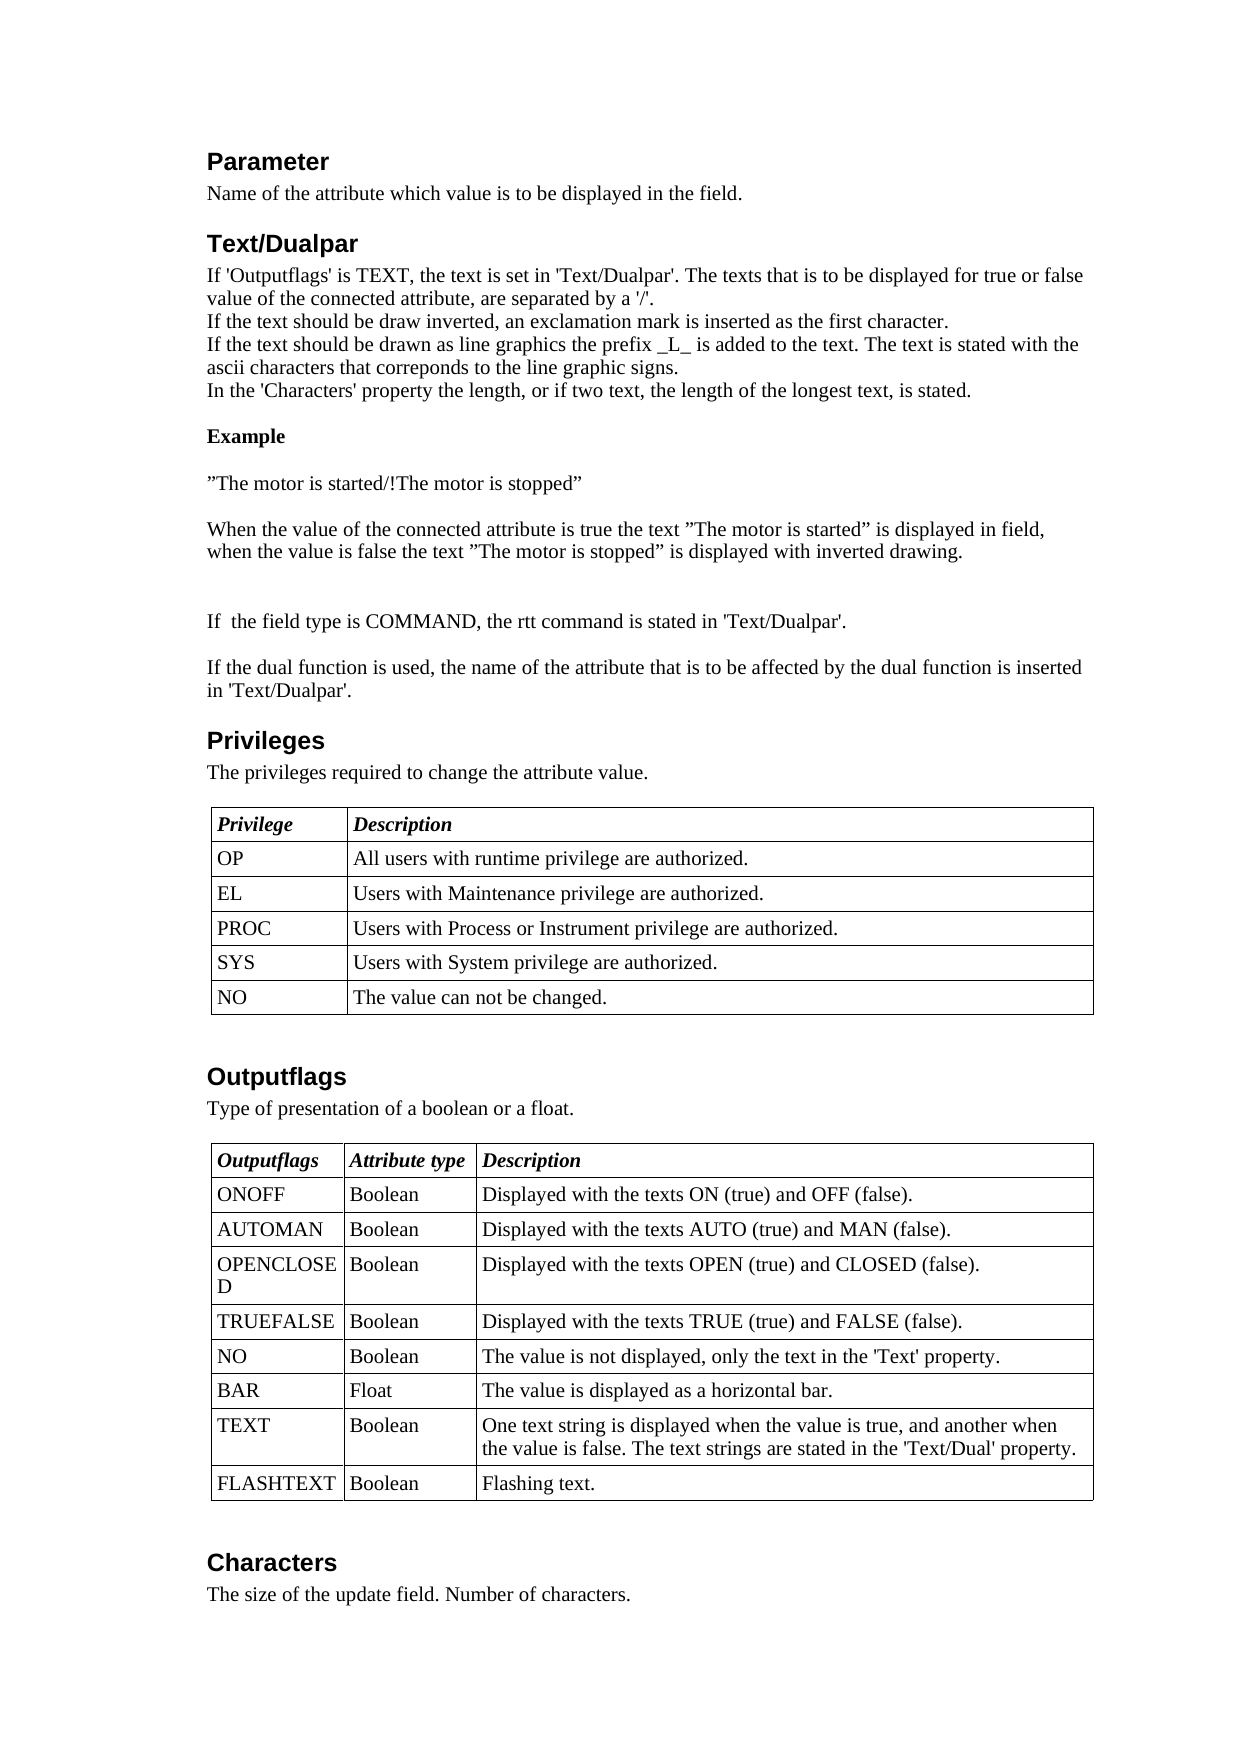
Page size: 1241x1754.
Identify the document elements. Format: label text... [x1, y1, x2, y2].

table_cell BAR [212, 1374, 343, 1408]
table_cell EL [212, 877, 347, 911]
subtitle Text/Dualpar [207, 230, 1092, 258]
table_cell Displayed with the texts OPEN (true) and CLOSED (false). [477, 1247, 1093, 1304]
table_cell OPENCLOSED [212, 1247, 343, 1304]
table_cell NO [212, 981, 347, 1014]
table_cell One text string is displayed when the value is true, and another when the value is false. The text strings are stated in the 'Text/Dual' property. [477, 1409, 1093, 1465]
text If 'Outputflags' is TEXT, the text is set in 'Text/Dualpar'. The texts that is to be displayed for true or false value of the connected attribute, are separated by a '/'. [207, 264, 1092, 310]
text If the text should be draw inverted, an exclamation mark is inserted as the first character. [207, 310, 1092, 333]
table_cell SYS [212, 946, 347, 980]
table_header Privilege [212, 808, 347, 841]
table_header Description [477, 1144, 1093, 1177]
table_cell Boolean [345, 1247, 476, 1304]
table_cell TEXT [212, 1409, 343, 1465]
table_cell Users with System privilege are authorized. [348, 946, 1093, 980]
text If the text should be drawn as line graphics the prefix _L_ is added to the text. The text is stated with the ascii characters that correponds to the line graphic signs. [207, 333, 1092, 379]
table_cell The value is displayed as a horizontal bar. [477, 1374, 1093, 1408]
table_cell Boolean [345, 1466, 476, 1500]
table_cell TRUEFALSE [212, 1305, 343, 1339]
table_cell Displayed with the texts AUTO (true) and MAN (false). [477, 1213, 1093, 1246]
table_cell Displayed with the texts ON (true) and OFF (false). [477, 1178, 1093, 1212]
table_cell Boolean [345, 1178, 476, 1212]
table_cell Boolean [345, 1340, 476, 1373]
table_cell The value can not be changed. [348, 981, 1093, 1014]
table_cell NO [212, 1340, 343, 1373]
table_header Outputflags [212, 1144, 343, 1177]
table_cell Users with Maintenance privilege are authorized. [348, 877, 1093, 911]
table_cell Boolean [345, 1409, 476, 1465]
table_header Description [348, 808, 1093, 841]
subtitle Privileges [207, 727, 1092, 754]
table_cell ONOFF [212, 1178, 343, 1212]
text Type of presentation of a boolean or a float. [207, 1097, 1092, 1120]
table_cell The value is not displayed, only the text in the 'Text' property. [477, 1340, 1093, 1373]
table_cell AUTOMAN [212, 1213, 343, 1246]
table_cell Flashing text. [477, 1466, 1093, 1500]
text Name of the attribute which value is to be displayed in the field. [207, 182, 1092, 205]
table_cell Displayed with the texts TRUE (true) and FALSE (false). [477, 1305, 1093, 1339]
text If the dual function is used, the name of the attribute that is to be affected by the dual function is inserted in 'Text/Dualpar'. [207, 656, 1092, 702]
subtitle Outputflags [207, 1062, 1092, 1091]
table_cell Float [345, 1374, 476, 1408]
text When the value of the connected attribute is true the text ”The motor is started” is displayed in field, when the value is false the text ”The motor is stopped” is displayed with inverted drawing. [207, 517, 1092, 563]
text Example [207, 425, 1092, 448]
table_cell All users with runtime privilege are authorized. [348, 842, 1093, 876]
text In the 'Characters' property the length, or if two text, the length of the longest text, is stated. [207, 379, 1092, 402]
text If the field type is COMMAND, the rtt command is stated in 'Text/Dualpar'. [207, 609, 1092, 632]
table_cell Boolean [345, 1213, 476, 1246]
table_cell FLASHTEXT [212, 1466, 343, 1500]
table_cell Boolean [345, 1305, 476, 1339]
table_header Attribute type [345, 1144, 476, 1177]
table_cell PROC [212, 912, 347, 945]
subtitle Parameter [207, 148, 1092, 176]
text ”The motor is started/!The motor is stopped” [207, 471, 1092, 494]
table_cell OP [212, 842, 347, 876]
table_cell Users with Process or Instrument privilege are authorized. [348, 912, 1093, 945]
text The size of the update field. Number of characters. [207, 1582, 1092, 1606]
subtitle Characters [207, 1548, 1092, 1576]
text The privileges required to change the attribute value. [207, 761, 1092, 784]
